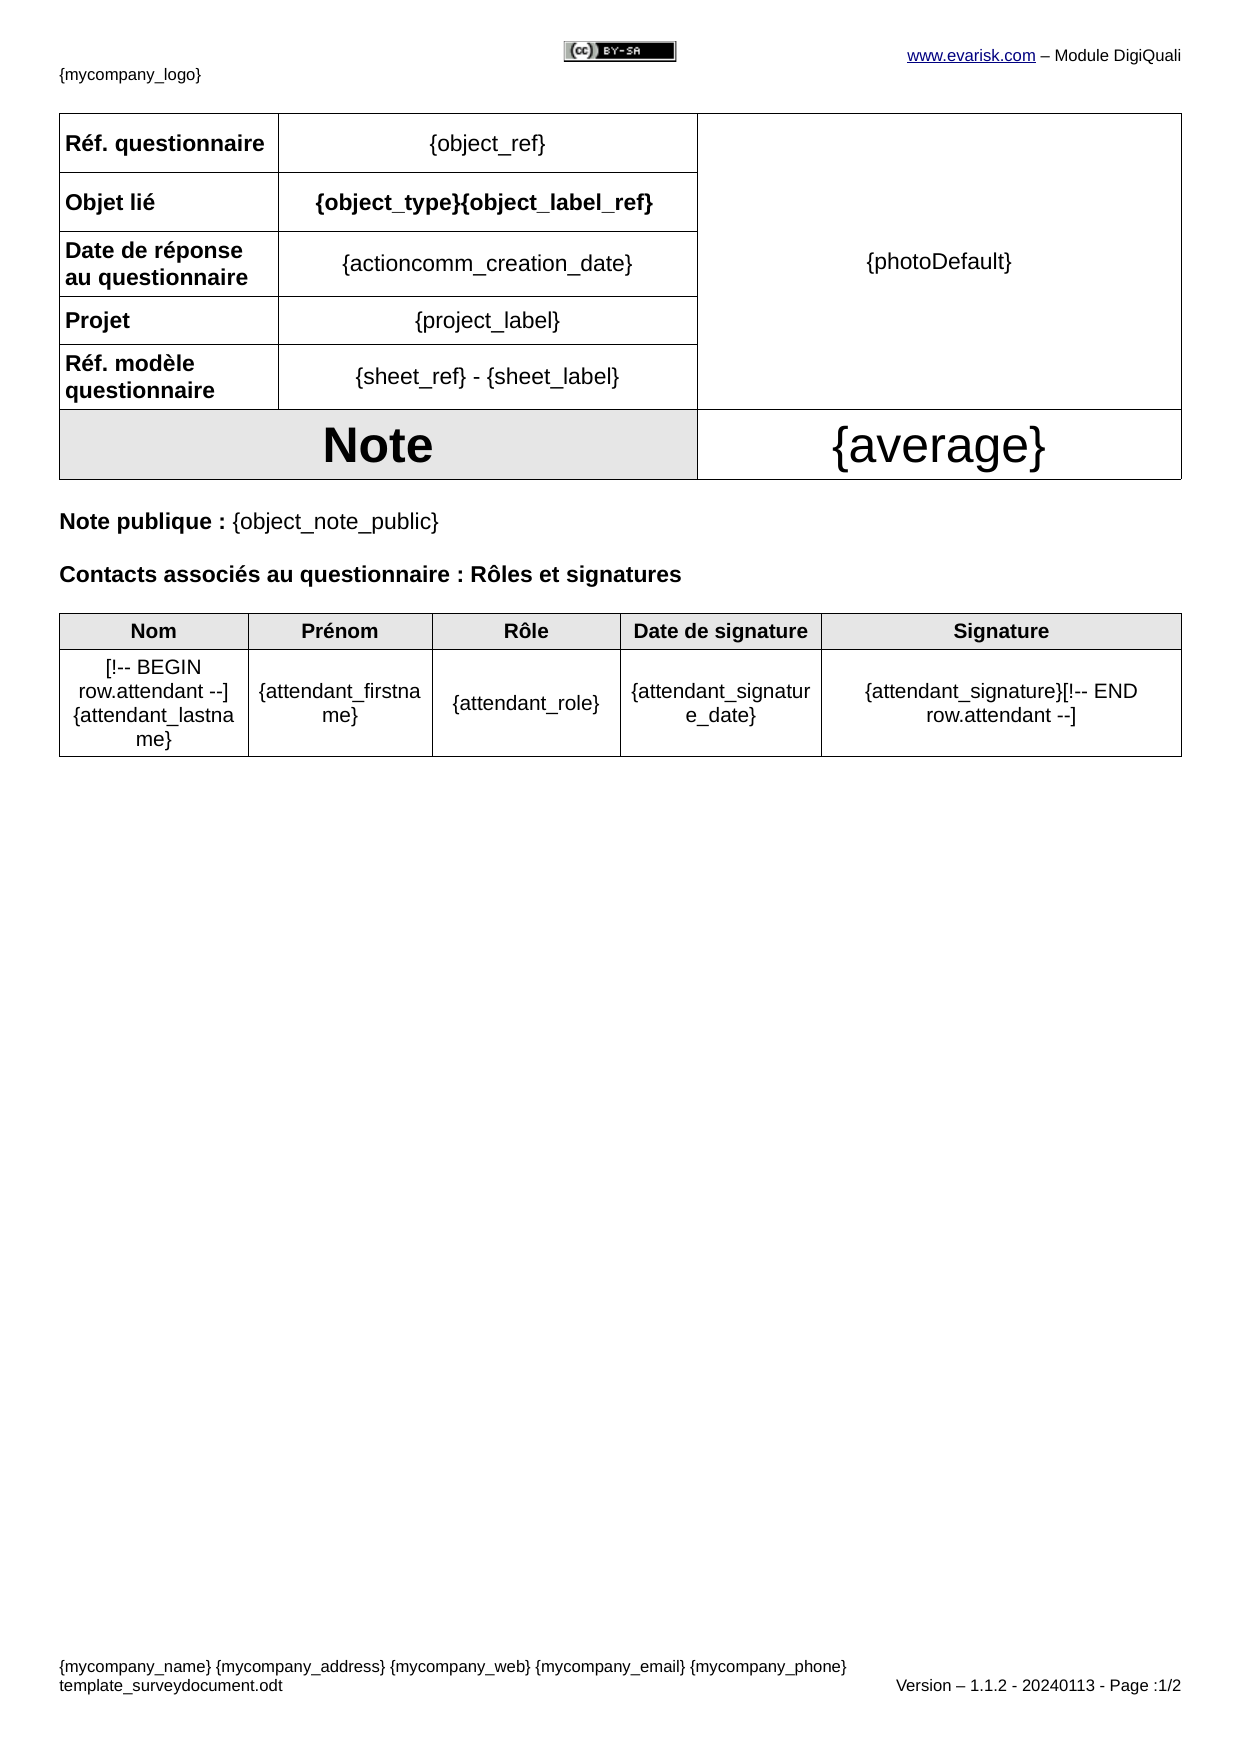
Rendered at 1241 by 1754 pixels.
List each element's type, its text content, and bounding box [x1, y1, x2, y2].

table_cell {object_type}{object_label_ref} [279, 173, 697, 231]
table_cell {average} [698, 410, 1181, 479]
table_cell {sheet_ref} - {sheet_label} [279, 345, 697, 409]
table_cell [!-- BEGIN row.attendant --] {attendant_lastname} [60, 650, 248, 756]
table_cell {attendant_signature}[!-- END row.attendant --] [822, 650, 1181, 756]
table_header Prénom [249, 614, 432, 649]
picture [563, 41, 677, 62]
table_cell {actioncomm_creation_date} [279, 232, 697, 296]
table_header {object_ref} [279, 114, 697, 172]
table_header Date de signature [621, 614, 821, 649]
table_cell {attendant_signature_date} [621, 650, 821, 756]
table_cell Réf. modèle questionnaire [60, 345, 278, 409]
table_cell {attendant_firstname} [249, 650, 432, 756]
table_header Nom [60, 614, 248, 649]
table_header Signature [822, 614, 1181, 649]
text Contacts associés au questionnaire : Rôles et signatures [59, 561, 1181, 587]
table_cell Projet [60, 297, 278, 344]
text Note publique : {object_note_public} [59, 508, 1181, 534]
table_cell Date de réponse au questionnaire [60, 232, 278, 296]
table_header Rôle [433, 614, 620, 649]
table_cell Objet lié [60, 173, 278, 231]
table_cell {project_label} [279, 297, 697, 344]
table_header {photoDefault} [698, 114, 1181, 409]
table_cell {attendant_role} [433, 650, 620, 756]
table_cell Note [60, 410, 697, 479]
table_header Réf. questionnaire [60, 114, 278, 172]
